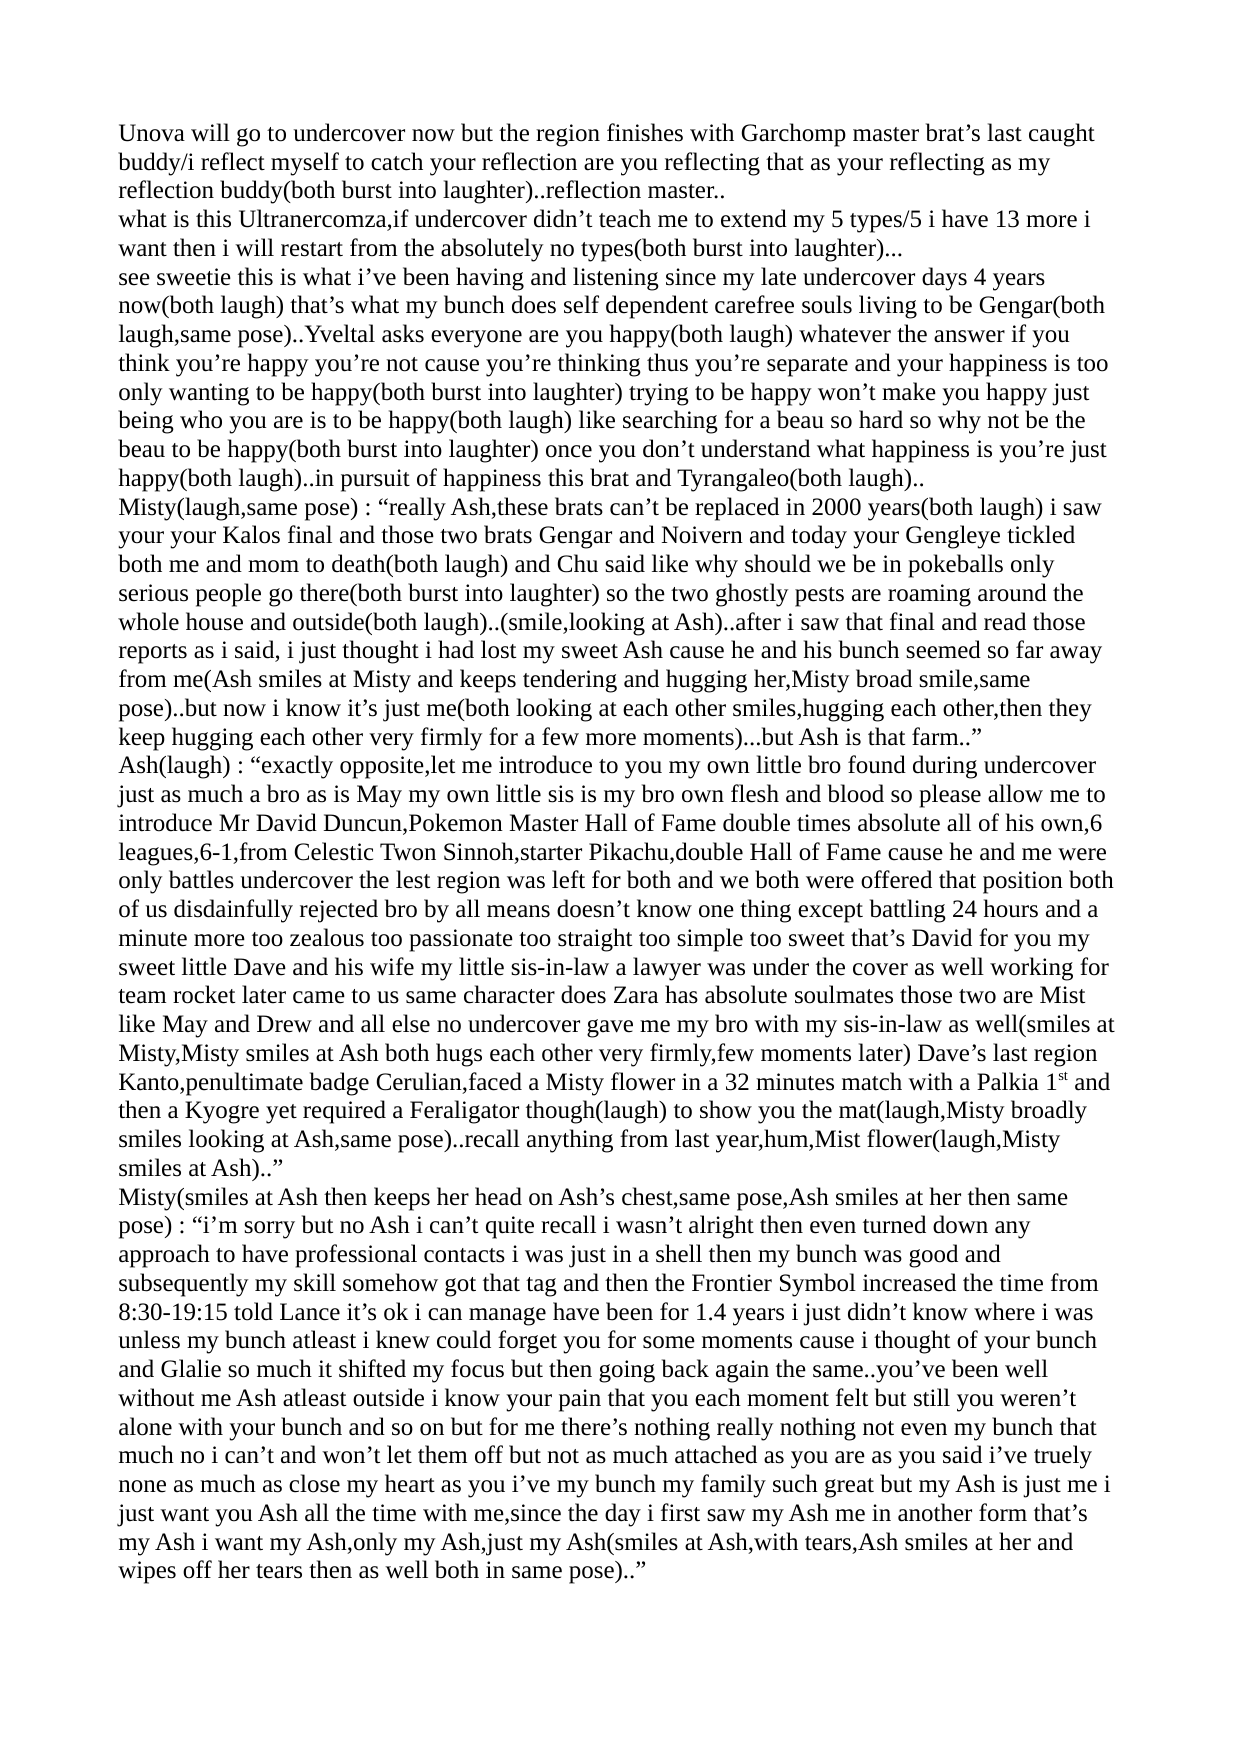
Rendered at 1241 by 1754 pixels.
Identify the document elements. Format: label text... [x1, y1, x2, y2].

text Ash(laugh) : “exactly opposite,let me introduce to you my own little bro found during undercover just as much a bro as is May my own little sis is my bro own flesh and blood so please allow me to introduce Mr David Duncun,Pokemon Master Hall of Fame double times absolute all of his own,6 leagues,6-1,from Celestic Twon Sinnoh,starter Pikachu,double Hall of Fame cause he and me were only battles undercover the lest region was left for both and we both were offered that position both of us disdainfully rejected bro by all means doesn’t know one thing except battling 24 hours and a minute more too zealous too passionate too straight too simple too sweet that’s David for you my sweet little Dave and his wife my little sis-in-law a lawyer was under the cover as well working for team rocket later came to us same character does Zara has absolute soulmates those two are Mist like May and Drew and all else no undercover gave me my bro with my sis-in-law as well(smiles at Misty,Misty smiles at Ash both hugs each other very firmly,few moments later) Dave’s last region Kanto,penultimate badge Cerulian,faced a Misty flower in a 32 minutes match with a Palkia 1st and then a Kyogre yet required a Feraligator though(laugh) to show you the mat(laugh,Misty broadly smiles looking at Ash,same pose)..recall anything from last year,hum,Mist flower(laugh,Misty smiles at Ash)..” [118, 751, 1122, 1182]
text see sweetie this is what i’ve been having and listening since my late undercover days 4 years now(both laugh) that’s what my bunch does self dependent carefree souls living to be Gengar(both laugh,same pose)..Yveltal asks everyone are you happy(both laugh) whatever the answer if you think you’re happy you’re not cause you’re thinking thus you’re separate and your happiness is too only wanting to be happy(both burst into laughter) trying to be happy won’t make you happy just being who you are is to be happy(both laugh) like searching for a beau so hard so why not be the beau to be happy(both burst into laughter) once you don’t understand what happiness is you’re just happy(both laugh)..in pursuit of happiness this brat and Tyrangaleo(both laugh).. [118, 262, 1122, 492]
text Unova will go to undercover now but the region finishes with Garchomp master brat’s last caught buddy/i reflect myself to catch your reflection are you reflecting that as your reflecting as my reflection buddy(both burst into laughter)..reflection master.. [118, 118, 1122, 204]
text Misty(smiles at Ash then keeps her head on Ash’s chest,same pose,Ash smiles at her then same pose) : “i’m sorry but no Ash i can’t quite recall i wasn’t alright then even turned down any approach to have professional contacts i was just in a shell then my bunch was good and subsequently my skill somehow got that tag and then the Frontier Symbol increased the time from 8:30-19:15 told Lance it’s ok i can manage have been for 1.4 years i just didn’t know where i was unless my bunch atleast i knew could forget you for some moments cause i thought of your bunch and Glalie so much it shifted my focus but then going back again the same..you’ve been well without me Ash atleast outside i know your pain that you each moment felt but still you weren’t alone with your bunch and so on but for me there’s nothing really nothing not even my bunch that much no i can’t and won’t let them off but not as much attached as you are as you said i’ve truely none as much as close my heart as you i’ve my bunch my family such great but my Ash is just me i just want you Ash all the time with me,since the day i first saw my Ash me in another form that’s my Ash i want my Ash,only my Ash,just my Ash(smiles at Ash,with tears,Ash smiles at her and wipes off her tears then as well both in same pose)..” [118, 1182, 1122, 1584]
text what is this Ultranercomza,if undercover didn’t teach me to extend my 5 types/5 i have 13 more i want then i will restart from the absolutely no types(both burst into laughter)... [118, 204, 1122, 262]
text Misty(laugh,same pose) : “really Ash,these brats can’t be replaced in 2000 years(both laugh) i saw your your Kalos final and those two brats Gengar and Noivern and today your Gengleye tickled both me and mom to death(both laugh) and Chu said like why should we be in pokeballs only serious people go there(both burst into laughter) so the two ghostly pests are roaming around the whole house and outside(both laugh)..(smile,looking at Ash)..after i saw that final and read those reports as i said, i just thought i had lost my sweet Ash cause he and his bunch seemed so far away from me(Ash smiles at Misty and keeps tendering and hugging her,Misty broad smile,same pose)..but now i know it’s just me(both looking at each other smiles,hugging each other,then they keep hugging each other very firmly for a few more moments)...but Ash is that farm..” [118, 492, 1122, 751]
